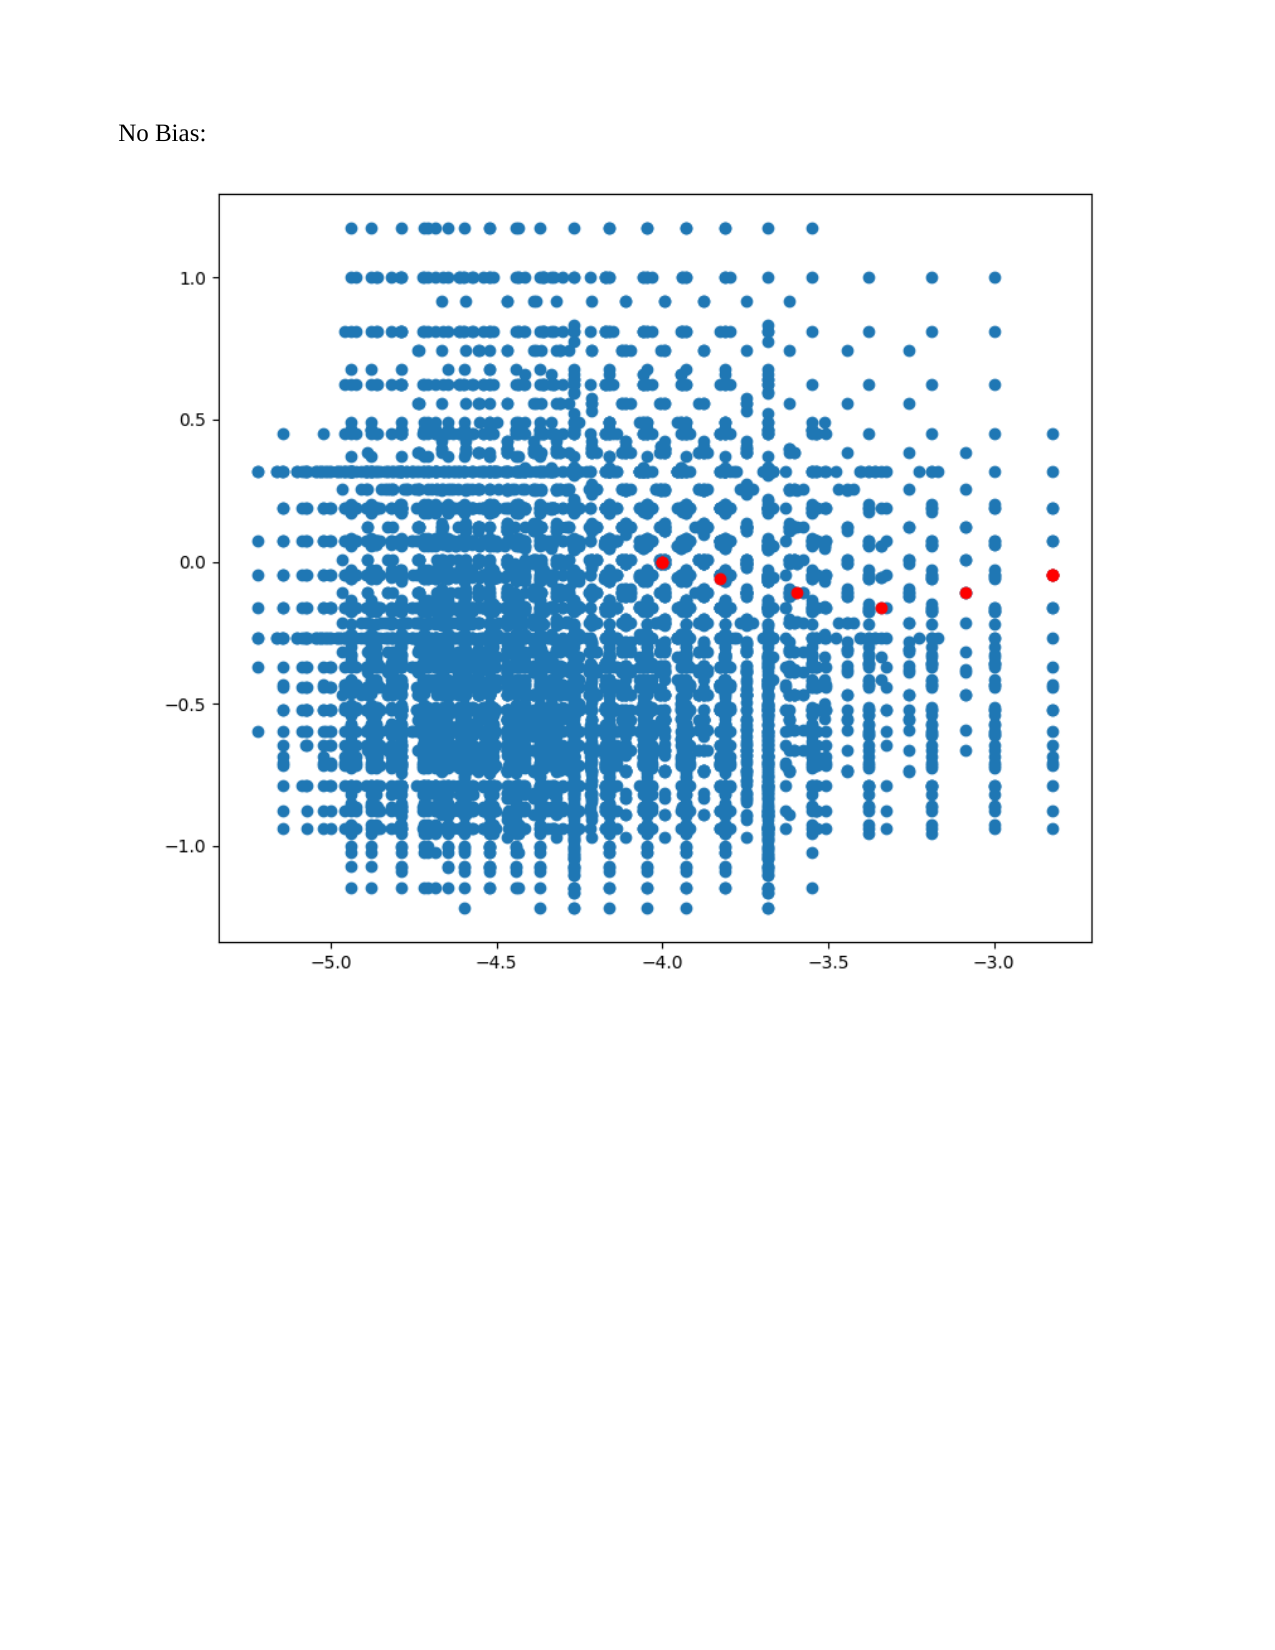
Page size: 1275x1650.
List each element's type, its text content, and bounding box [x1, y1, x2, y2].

text No Bias: [118, 118, 1157, 146]
picture [118, 146, 1157, 990]
